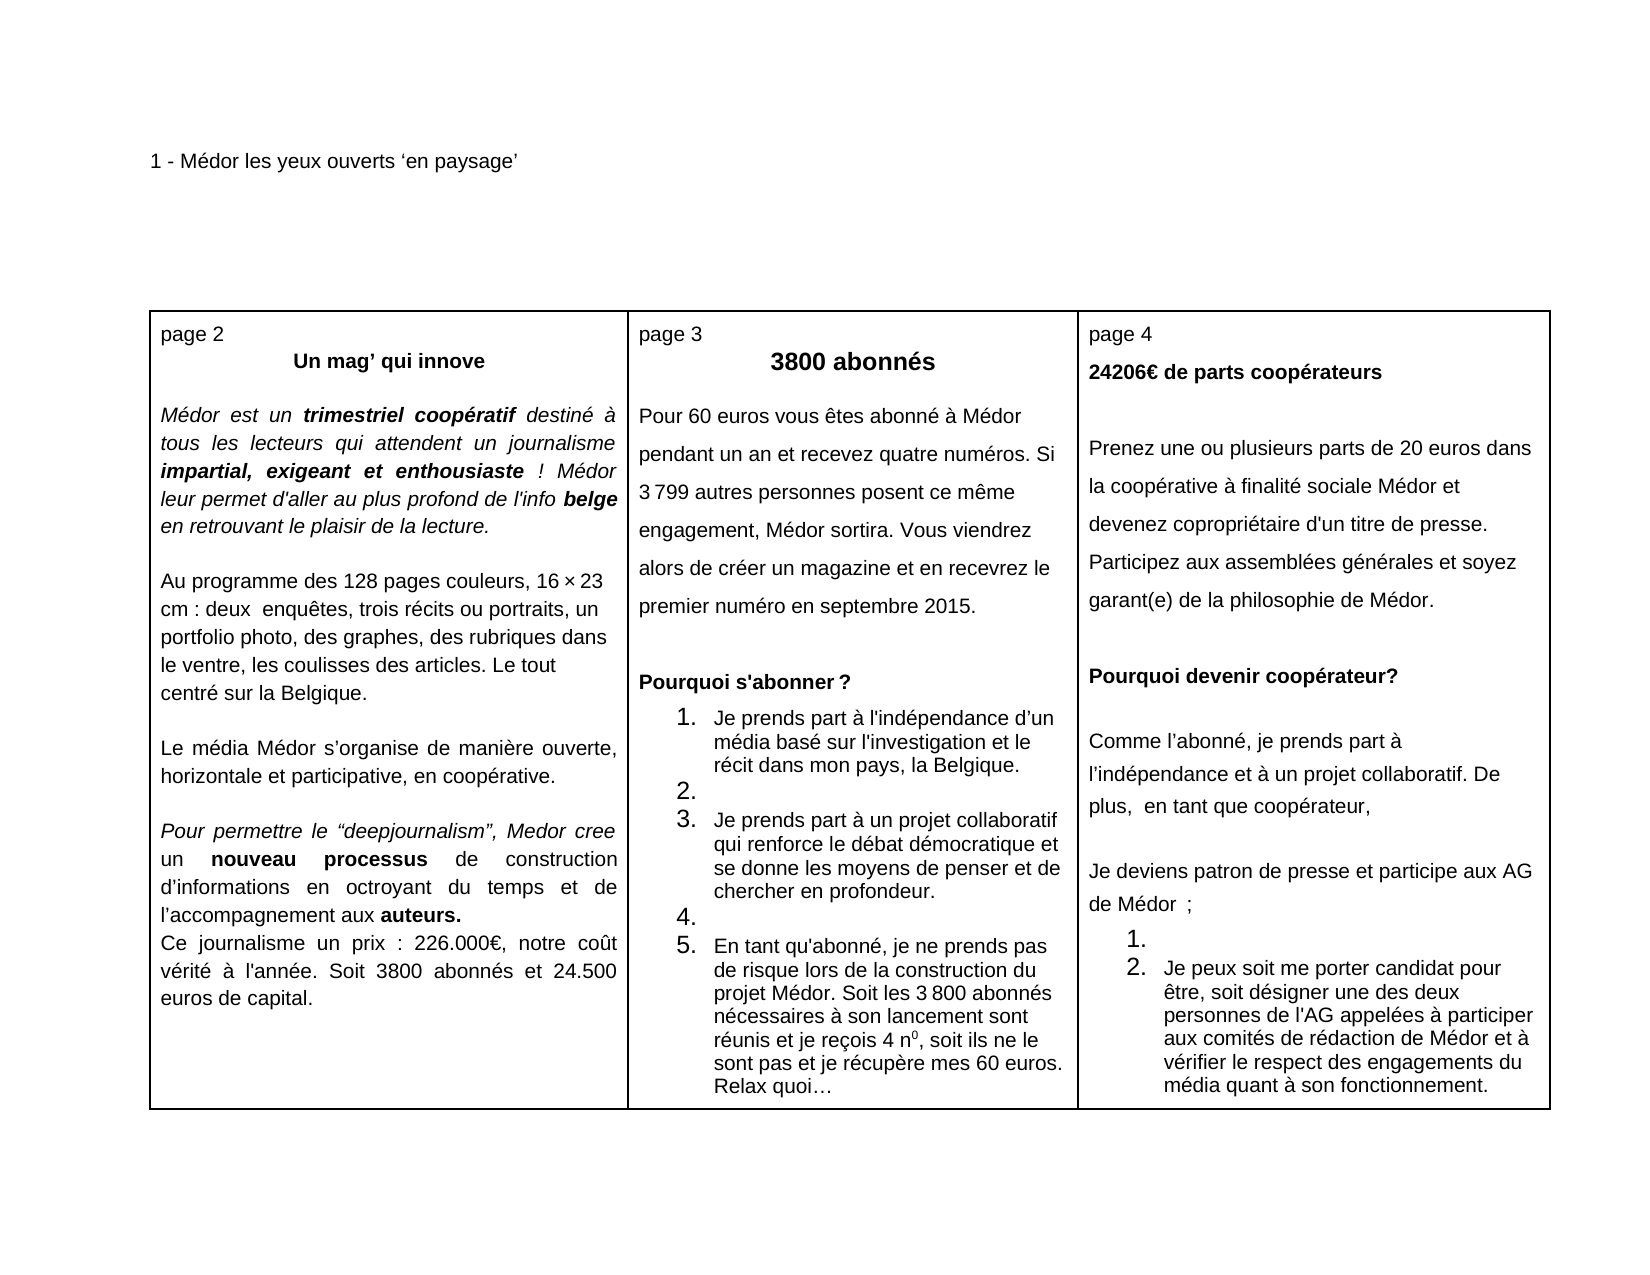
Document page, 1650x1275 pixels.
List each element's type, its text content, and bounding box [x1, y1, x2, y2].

table_header page 2 Un mag’ qui innove Médor est un trimestriel coopératif destiné à tous les lecteurs qui attendent un journalisme impartial, exigeant et enthousiaste ! Médor leur permet d'aller au plus profond de l'info belge en retrouvant le plaisir de la lecture. Au programme des 128 pages couleurs, 16 × 23 cm : deux enquêtes, trois récits ou portraits, un portfolio photo, des graphes, des rubriques dans le ventre, les coulisses des articles. Le tout centré sur la Belgique. Le média Médor s’organise de manière ouverte, horizontale et participative, en coopérative. Pour permettre le “deepjournalism”, Medor cree un nouveau processus de construction d’informations en octroyant du temps et de l’accompagnement aux auteurs. Ce journalisme un prix : 226.000€, notre coût vérité à l'année. Soit 3800 abonnés et 24.500 euros de capital. [151, 312, 627, 1108]
table_header page 3 3800 abonnés Pour 60 euros vous êtes abonné à Médor pendant un an et recevez quatre numéros. Si 3 799 autres personnes posent ce même engagement, Médor sortira. Vous viendrez alors de créer un magazine et en recevrez le premier numéro en septembre 2015. Pourquoi s'abonner ? Je prends part à l'indépendance d’un média basé sur l'investigation et le récit dans mon pays, la Belgique. Je prends part à un projet collaboratif qui renforce le débat démocratique et se donne les moyens de penser et de chercher en profondeur. En tant qu'abonné, je ne prends pas de risque lors de la construction du projet Médor. Soit les 3 800 abonnés nécessaires à son lancement sont réunis et je reçois 4 n0, soit ils ne le sont pas et je récupère mes 60 euros. Relax quoi… [629, 312, 1077, 1108]
table_header page 4 24206€ de parts coopérateurs Prenez une ou plusieurs parts de 20 euros dans la coopérative à finalité sociale Médor et devenez copropriétaire d'un titre de presse. Participez aux assemblées générales et soyez garant(e) de la philosophie de Médor. Pourquoi devenir coopérateur? Comme l’abonné, je prends part à l’indépendance et à un projet collaboratif. De plus, en tant que coopérateur, Je deviens patron de presse et participe aux AG de Médor ; Je peux soit me porter candidat pour être, soit désigner une des deux personnes de l'AG appelées à participer aux comités de rédaction de Médor et à vérifier le respect des engagements du média quant à son fonctionnement. [1079, 312, 1549, 1108]
text 1 - Médor les yeux ouverts ‘en paysage’ [150, 150, 1500, 173]
